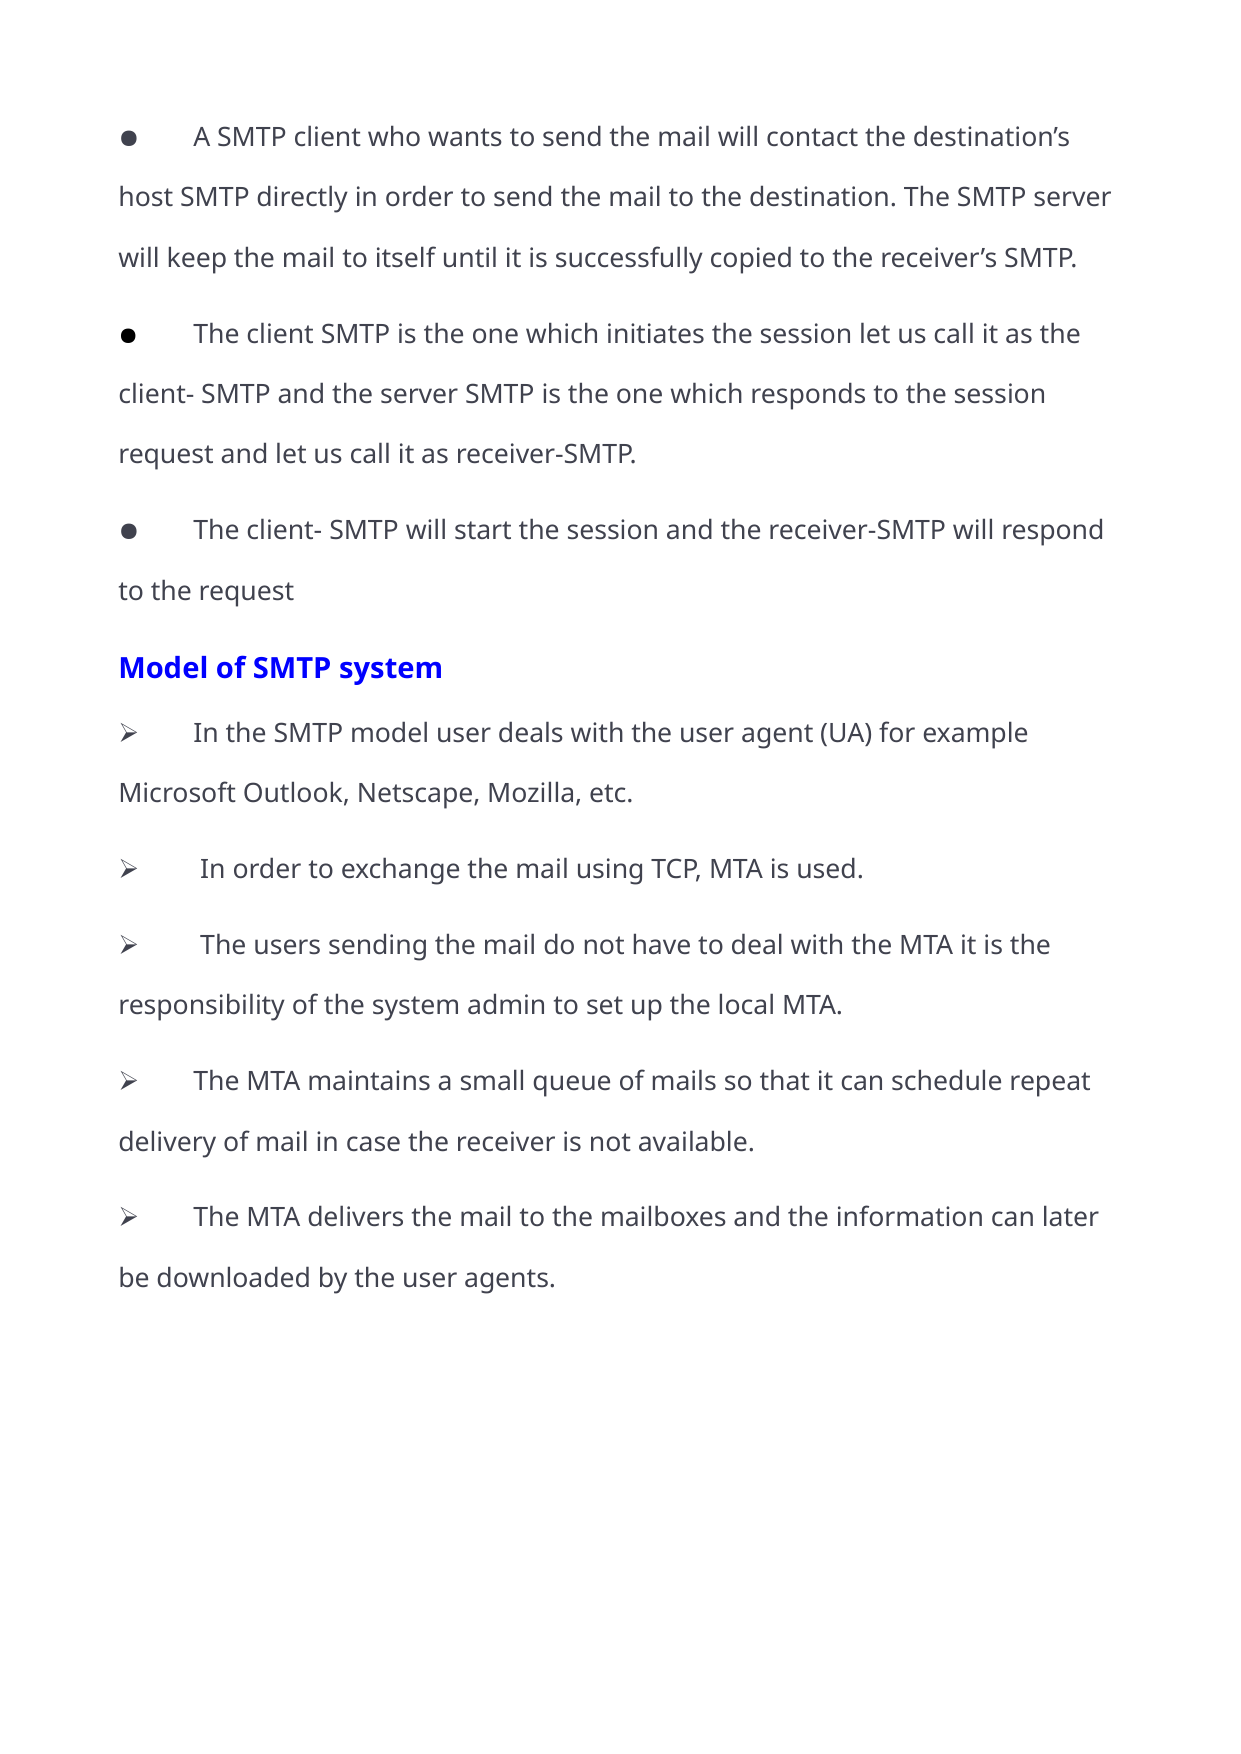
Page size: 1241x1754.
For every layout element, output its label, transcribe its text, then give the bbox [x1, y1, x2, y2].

list In order to exchange the mail using TCP, MTA is used. [118, 850, 1122, 886]
list The MTA delivers the mail to the mailboxes and the information can later be downloaded by the user agents. [118, 1198, 1122, 1295]
list The client- SMTP will start the session and the receiver-SMTP will respond to the request [118, 511, 1122, 608]
list The users sending the mail do not have to deal with the MTA it is the responsibility of the system admin to set up the local MTA. [118, 926, 1122, 1022]
list In the SMTP model user deals with the user agent (UA) for example Microsoft Outlook, Netscape, Mozilla, etc. [118, 714, 1122, 810]
list The client SMTP is the one which initiates the session let us call it as the client- SMTP and the server SMTP is the one which responds to the session request and let us call it as receiver-SMTP. [118, 315, 1122, 471]
text Model of SMTP system [118, 647, 1122, 687]
list The MTA maintains a small queue of mails so that it can schedule repeat delivery of mail in case the receiver is not available. [118, 1062, 1122, 1159]
list A SMTP client who wants to send the mail will contact the destination’s host SMTP directly in order to send the mail to the destination. The SMTP server will keep the mail to itself until it is successfully copied to the receiver’s SMTP. [118, 118, 1122, 275]
